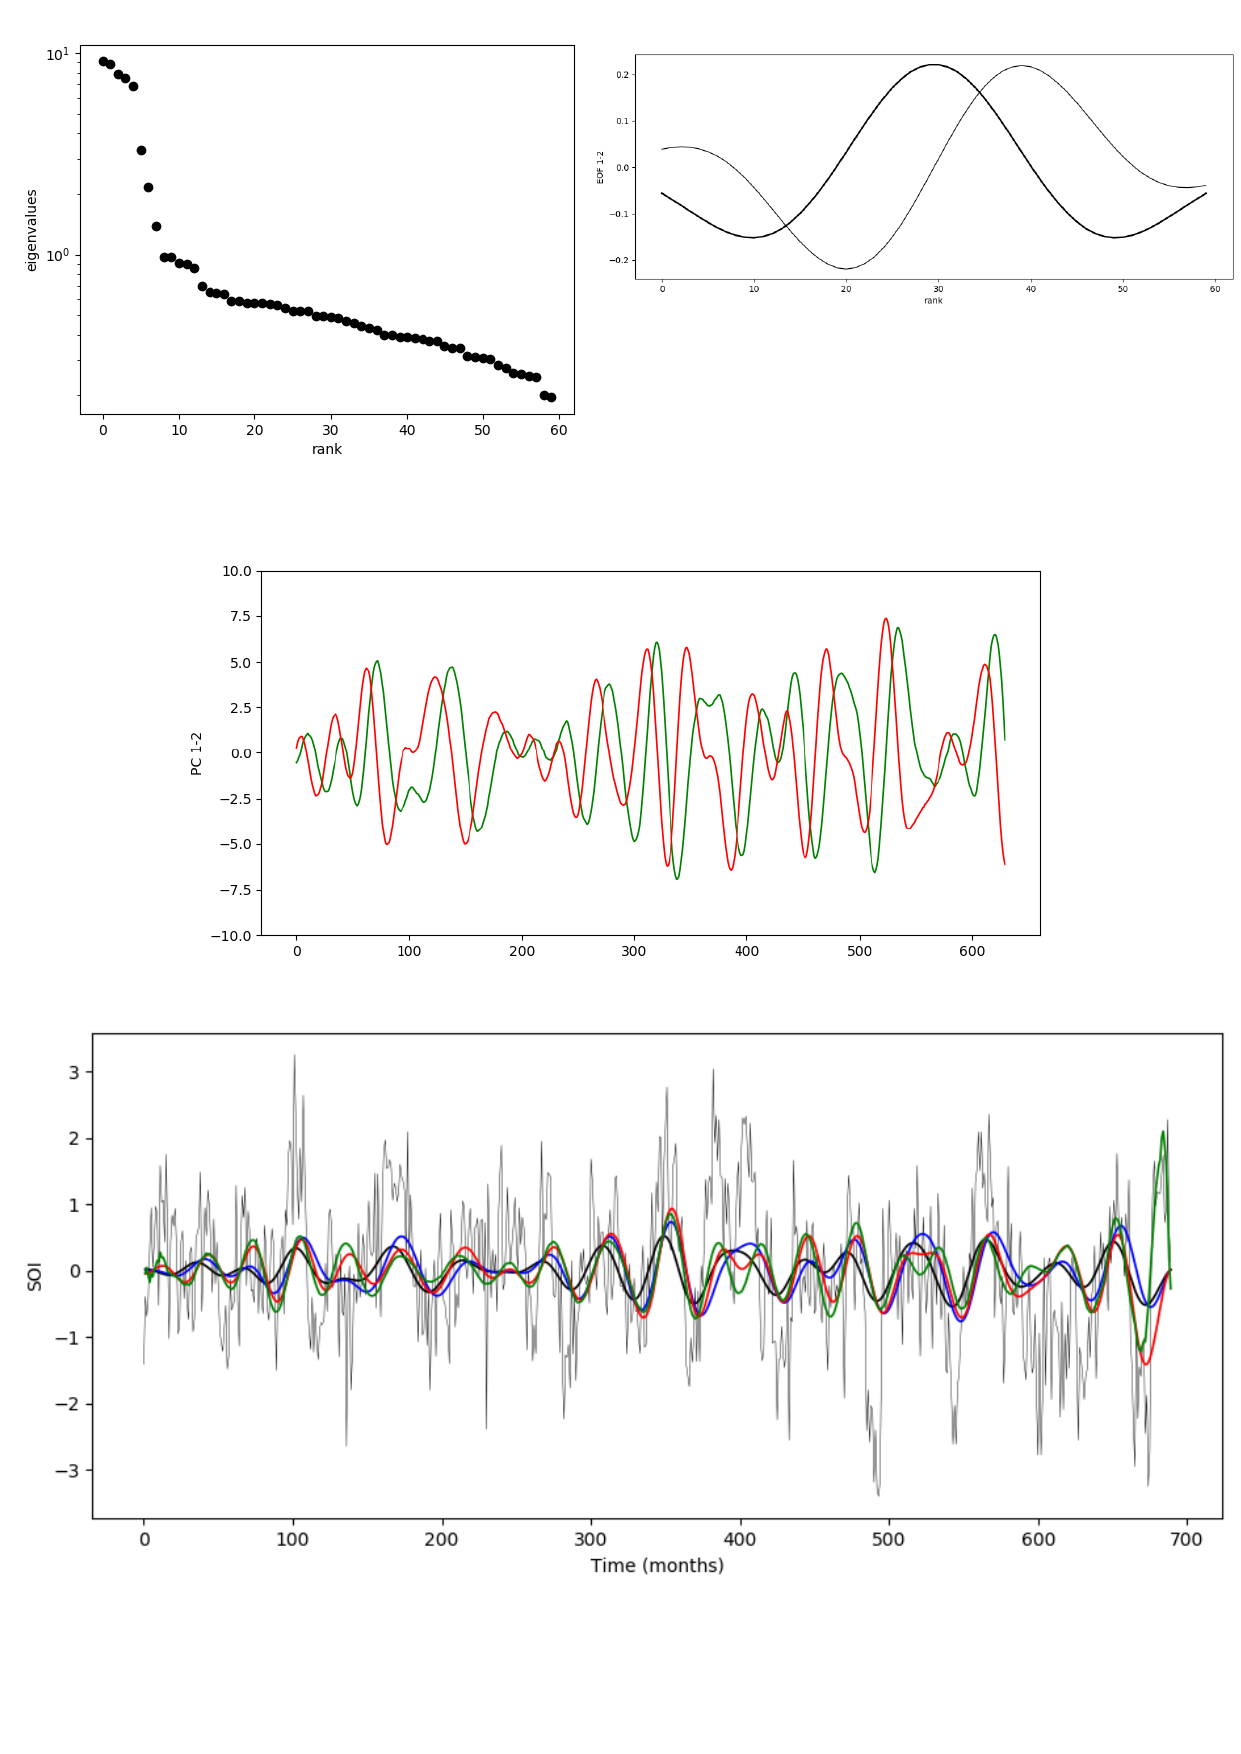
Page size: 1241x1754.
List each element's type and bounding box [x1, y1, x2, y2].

picture [0, 1009, 1241, 1588]
picture [135, 513, 1139, 987]
picture [0, 19, 1240, 466]
